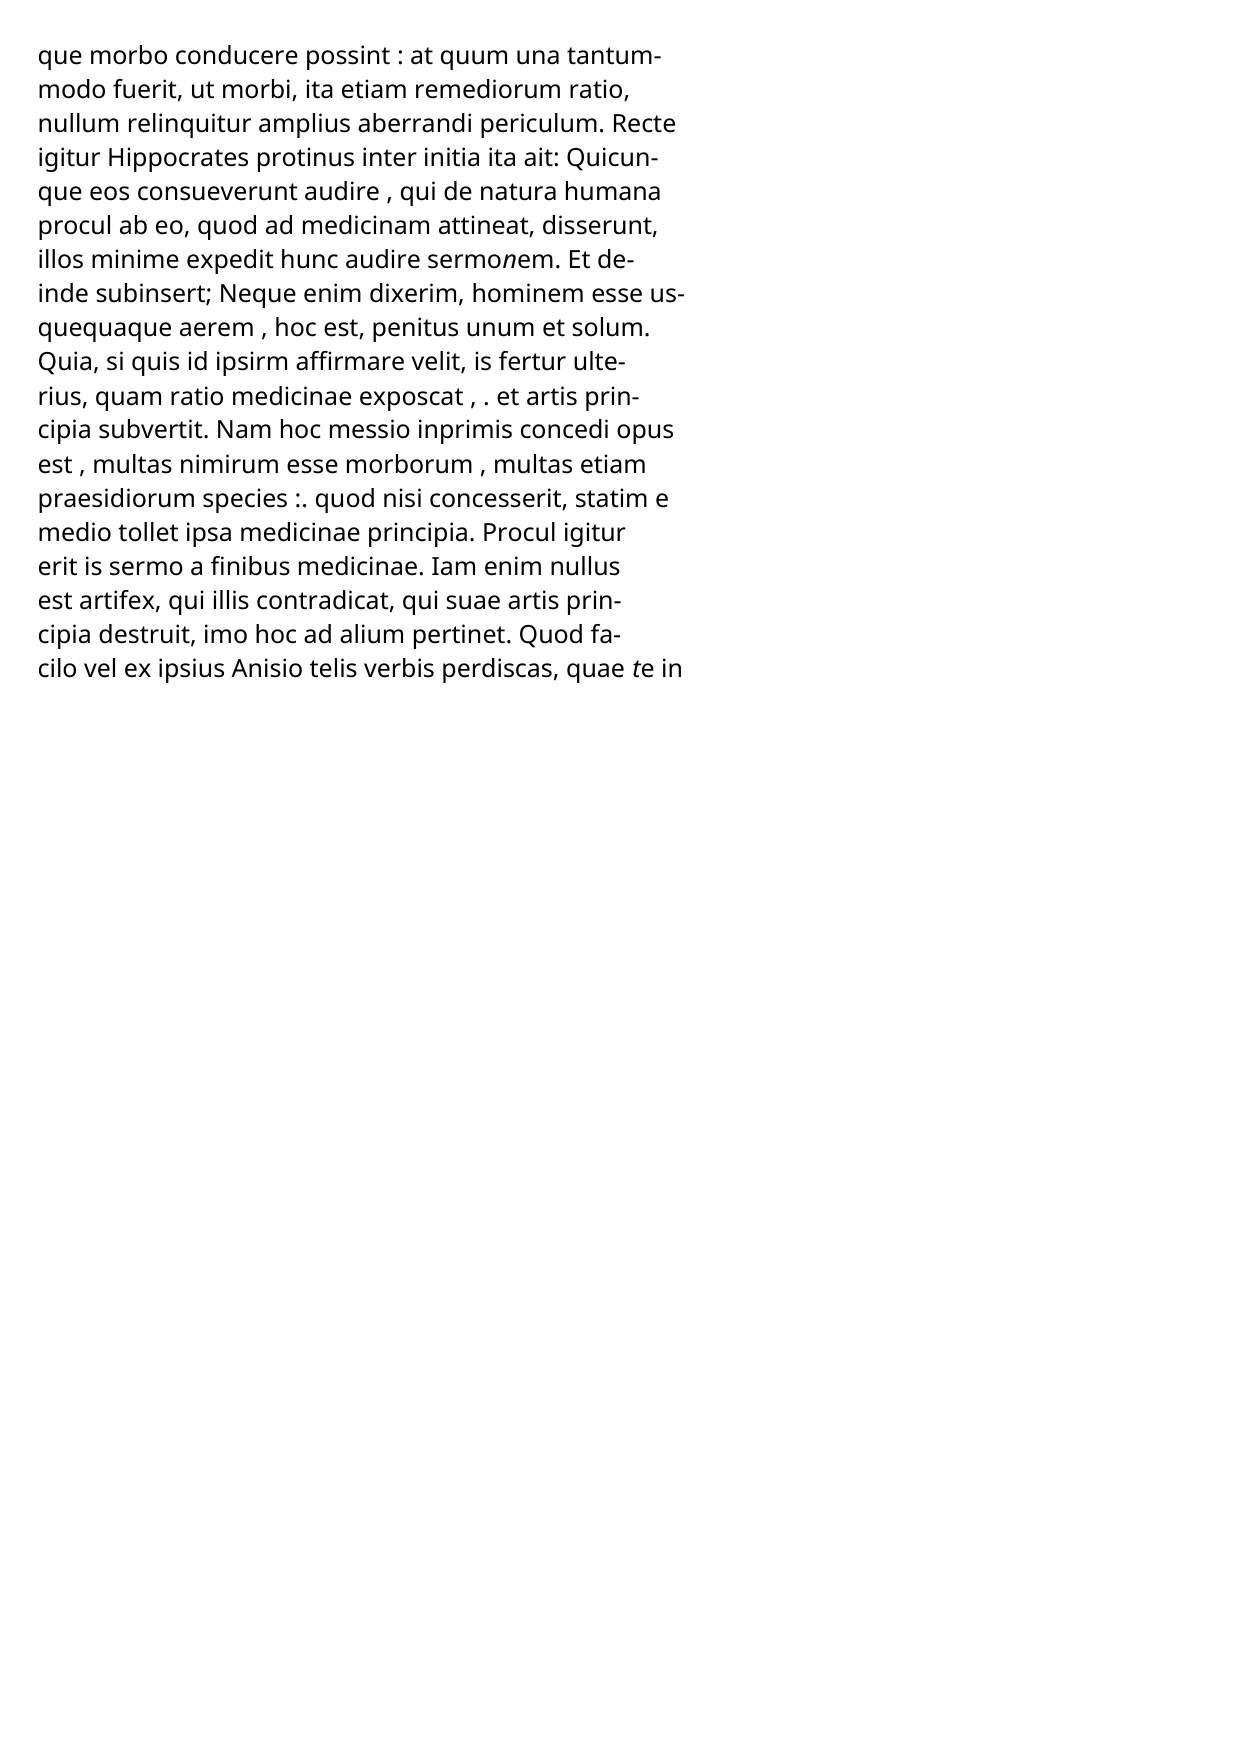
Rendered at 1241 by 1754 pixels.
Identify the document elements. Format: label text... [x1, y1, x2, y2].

text que morbo conducere possint : at quum una tantum- modo fuerit, ut morbi, ita etiam remediorum ratio, nullum relinquitur amplius aberrandi periculum. Recte igitur Hippocrates protinus inter initia ita ait: Quicun- que eos consueverunt audire , qui de natura humana procul ab eo, quod ad medicinam attineat, disserunt, illos minime expedit hunc audire sermonem. Et de- inde subinsert; Neque enim dixerim, hominem esse us- quequaque aerem , hoc est, penitus unum et solum. Quia, si quis id ipsirm affirmare velit, is fertur ulte- rius, quam ratio medicinae exposcat , . et artis prin- cipia subvertit. Nam hoc messio inprimis concedi opus est , multas nimirum esse morborum , multas etiam praesidiorum species :. quod nisi concesserit, statim e medio tollet ipsa medicinae principia. Procul igitur erit is sermo a finibus medicinae. Iam enim nullus est artifex, qui illis contradicat, qui suae artis prin- cipia destruit, imo hoc ad alium pertinet. Quod fa- cilo vel ex ipsius Anisio telis verbis perdiscas, quae te in [37, 37, 1203, 685]
